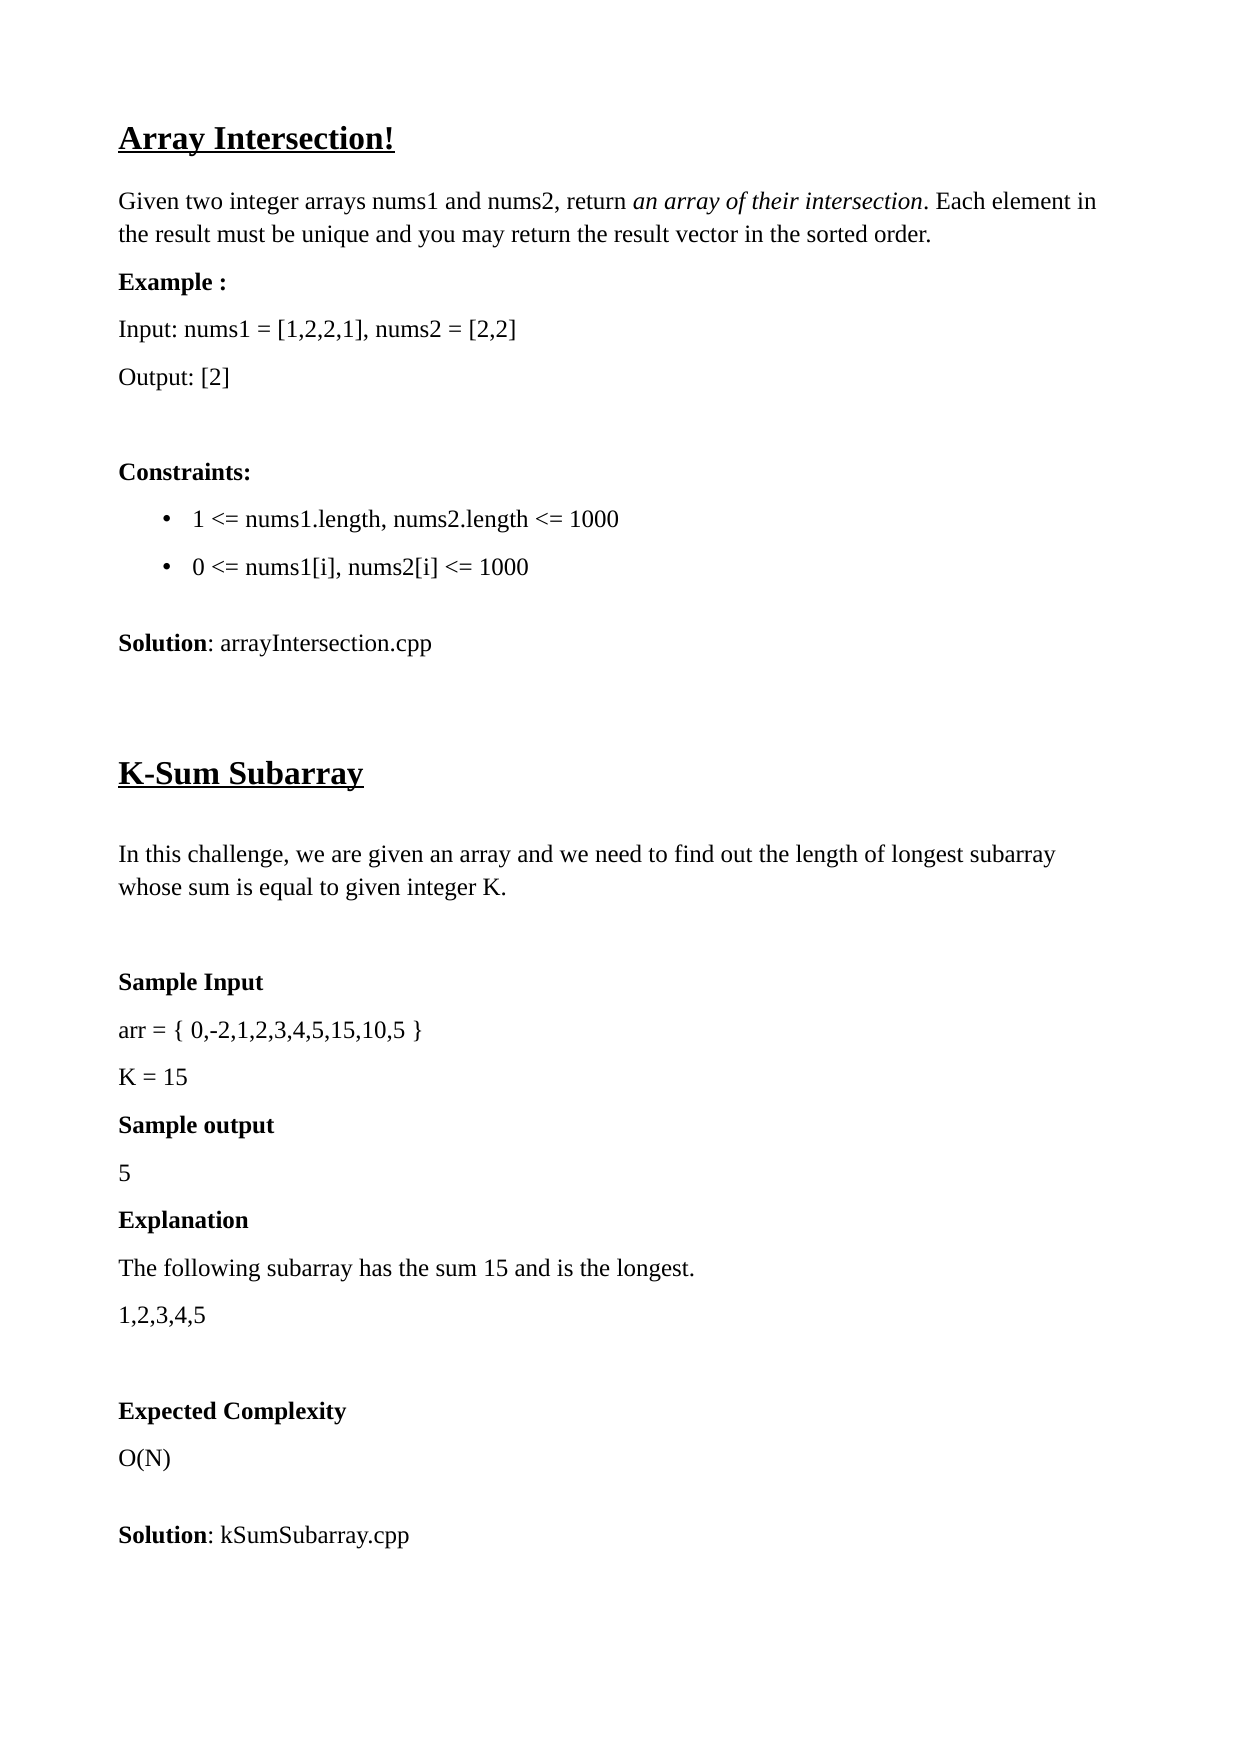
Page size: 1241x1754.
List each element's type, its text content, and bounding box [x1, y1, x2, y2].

list 0 <= nums1[i], nums2[i] <= 1000 [162, 552, 1122, 581]
text Output: [2] [118, 362, 1122, 391]
text Explanation [118, 1205, 1122, 1234]
text K-Sum Subarray [118, 753, 1122, 791]
text The following subarray has the sum 15 and is the longest. [118, 1253, 1122, 1282]
text K = 15 [118, 1062, 1122, 1091]
text Solution: arrayIntersection.cpp [118, 628, 1122, 657]
text Given two integer arrays nums1 and nums2, return an array of their intersection. Each element in the result must be unique and you may return the result vector in the sorted order. [118, 186, 1122, 248]
text O(N) [118, 1443, 1122, 1472]
text Array Intersection! [118, 118, 1122, 156]
text arr = { 0,-2,1,2,3,4,5,15,10,5 } [118, 1015, 1122, 1044]
text Sample output [118, 1110, 1122, 1139]
list 1 <= nums1.length, nums2.length <= 1000 [162, 504, 1122, 533]
text Sample Input [118, 967, 1122, 996]
text Input: nums1 = [1,2,2,1], nums2 = [2,2] [118, 314, 1122, 343]
text Solution: kSumSubarray.cpp [118, 1520, 1122, 1548]
text 1,2,3,4,5 [118, 1301, 1122, 1329]
text Constraints: [118, 457, 1122, 486]
text 5 [118, 1158, 1122, 1186]
text In this challenge, we are given an array and we need to find out the length of longest subarray whose sum is equal to given integer K. [118, 839, 1122, 901]
text Example : [118, 267, 1122, 295]
text Expected Complexity [118, 1396, 1122, 1424]
